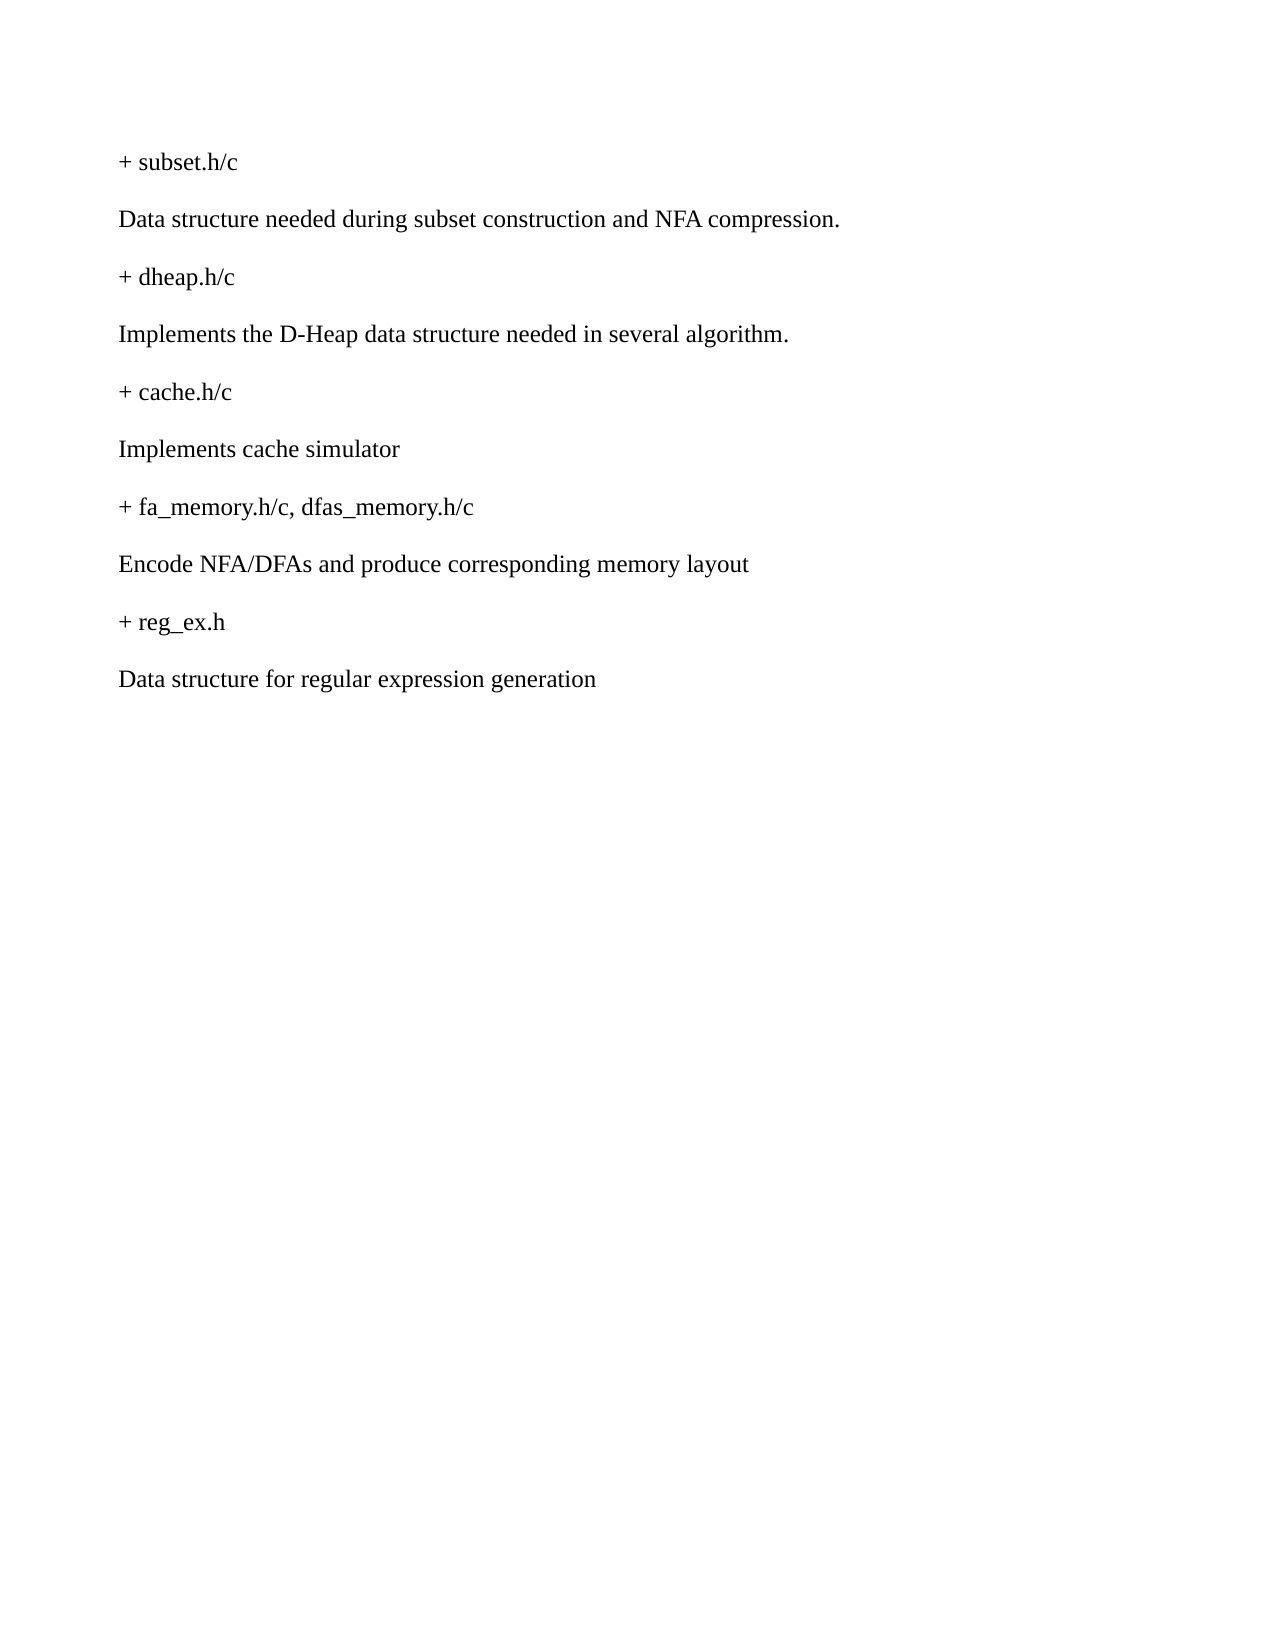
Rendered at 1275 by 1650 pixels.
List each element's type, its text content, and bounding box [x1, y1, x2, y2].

text Data structure needed during subset construction and NFA compression. [118, 204, 1157, 233]
text Implements the D-Heap data structure needed in several algorithm. [118, 319, 1157, 348]
text + subset.h/c [118, 147, 1157, 176]
text Encode NFA/DFAs and produce corresponding memory layout [118, 549, 1157, 578]
text + cache.h/c [118, 377, 1157, 406]
text + reg_ex.h [118, 607, 1157, 636]
text + dheap.h/c [118, 262, 1157, 291]
text Implements cache simulator [118, 434, 1157, 463]
text Data structure for regular expression generation [118, 664, 1157, 693]
text + fa_memory.h/c, dfas_memory.h/c [118, 492, 1157, 521]
